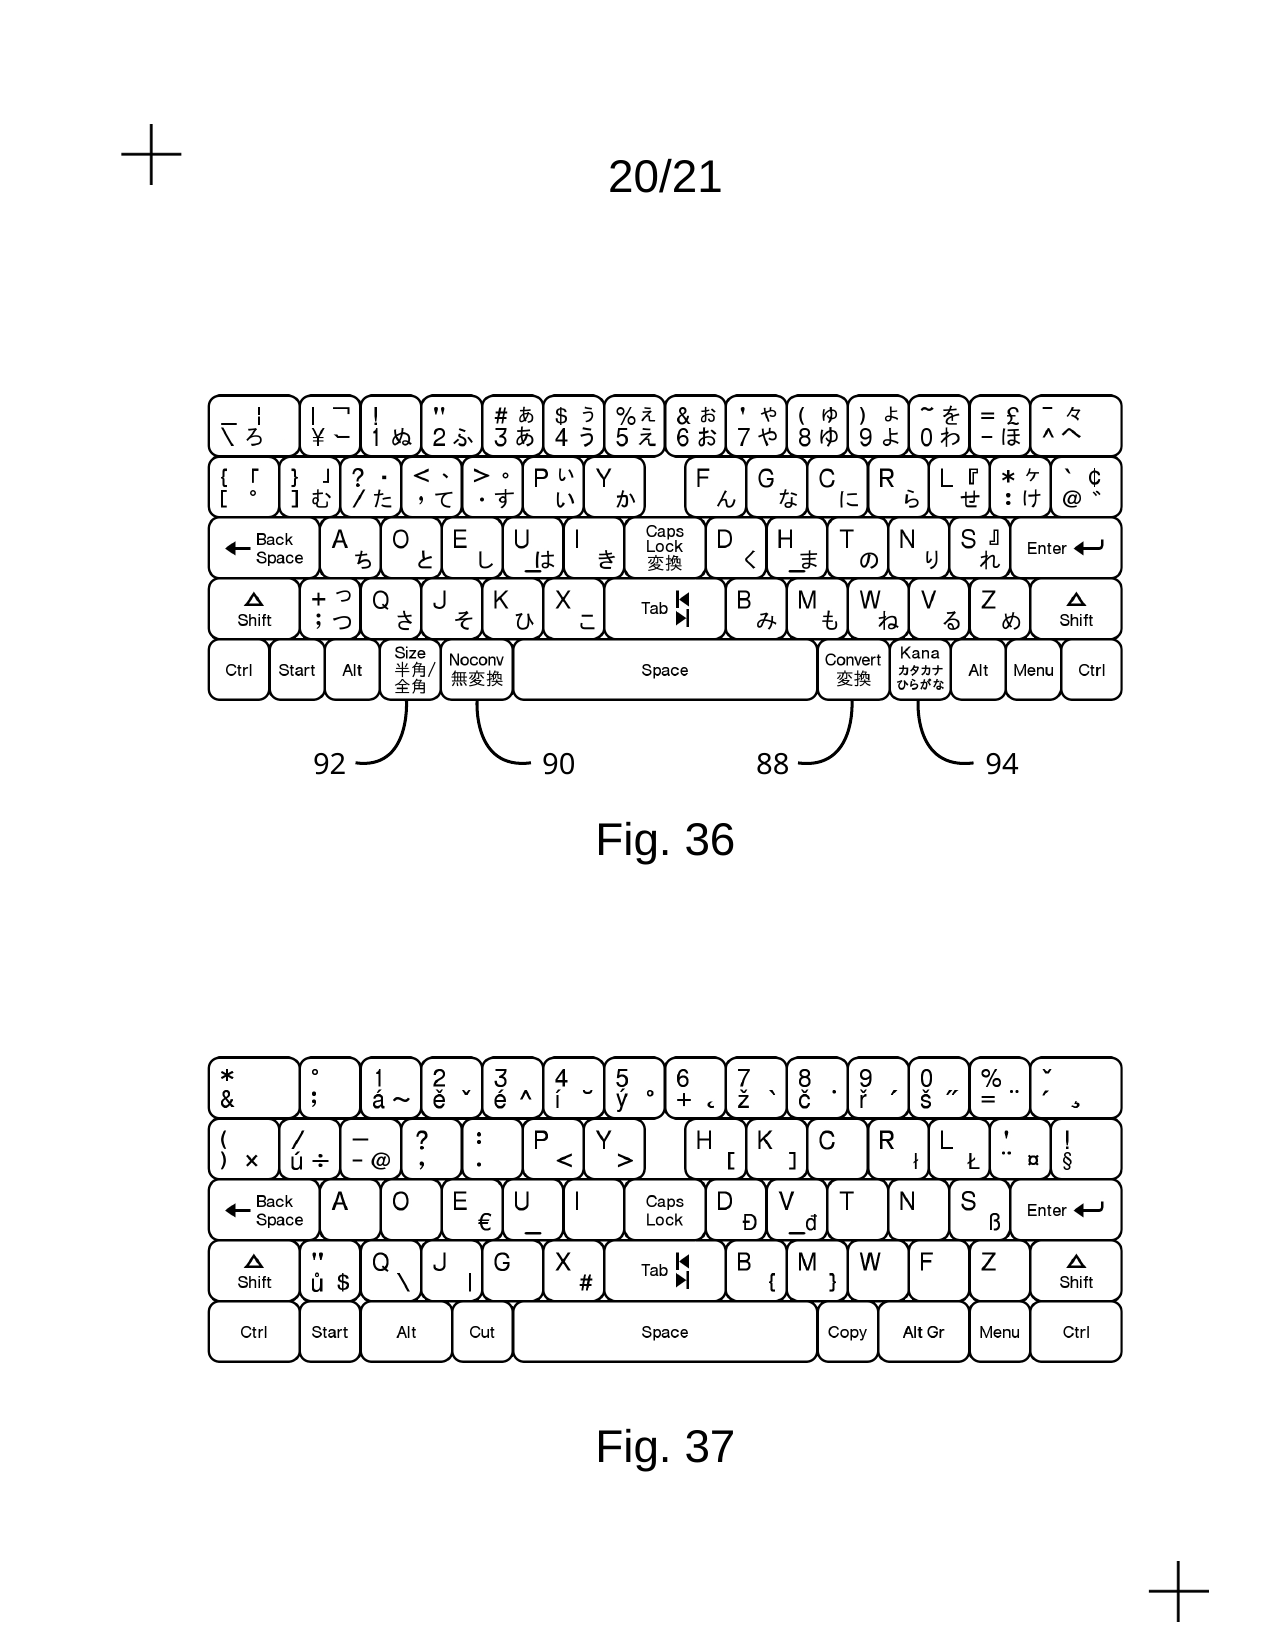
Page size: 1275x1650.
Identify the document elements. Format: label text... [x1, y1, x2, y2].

text Fig. 37 [150, 1420, 1181, 1473]
picture [207, 394, 1123, 701]
text Fig. 36 [150, 812, 1181, 865]
picture [1148, 1561, 1209, 1622]
picture [207, 1056, 1123, 1363]
text 20/21 [150, 150, 1181, 203]
text 92 90 88 94 [150, 744, 1181, 783]
picture [121, 124, 182, 185]
